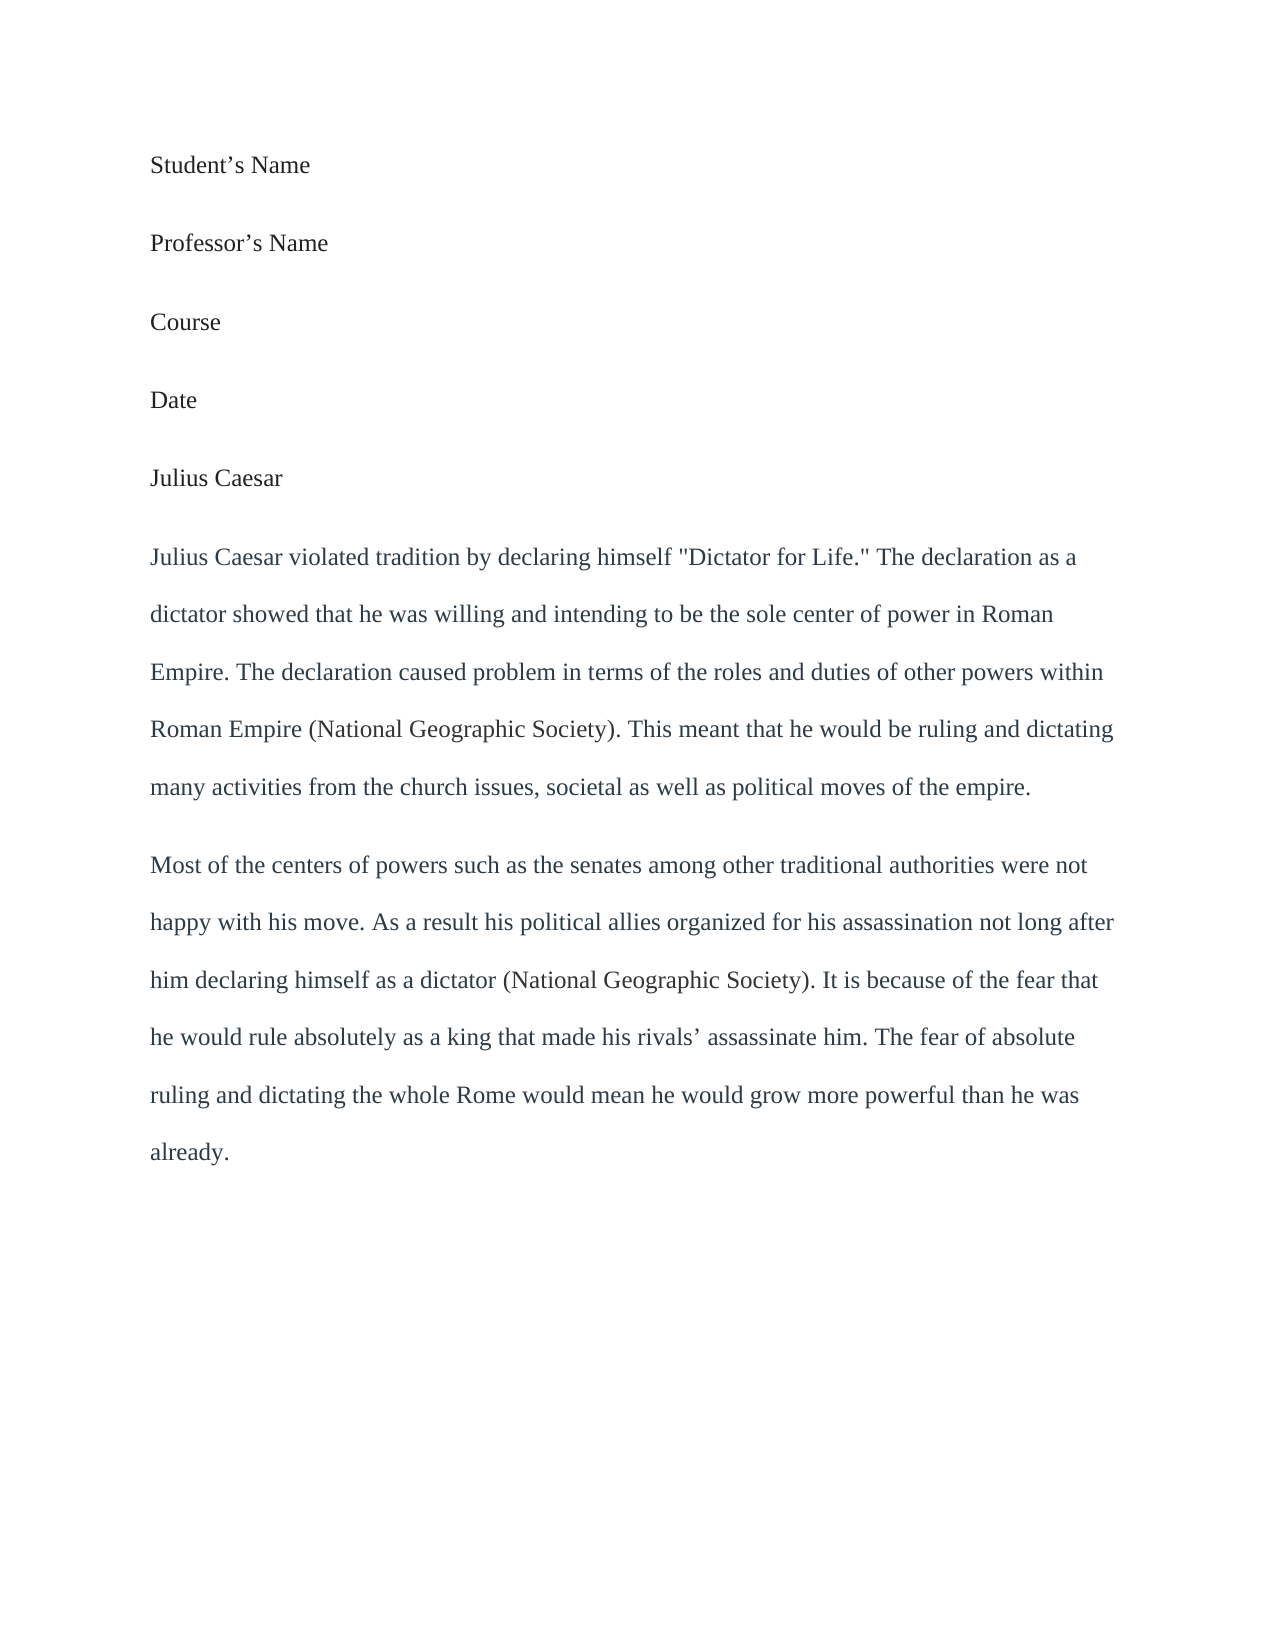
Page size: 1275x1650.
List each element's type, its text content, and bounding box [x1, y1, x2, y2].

text Course [150, 307, 1125, 335]
text Julius Caesar violated tradition by declaring himself "Dictator for Life." The declaration as a dictator showed that he was willing and intending to be the sole center of power in Roman Empire. The declaration caused problem in terms of the roles and duties of other powers within Roman Empire (National Geographic Society). This meant that he would be ruling and dictating many activities from the church issues, societal as well as political moves of the empire. [150, 542, 1125, 800]
text Most of the centers of powers such as the senates among other traditional authorities were not happy with his move. As a result his political allies organized for his assassination not long after him declaring himself as a dictator (National Geographic Society). It is because of the fear that he would rule absolutely as a king that made his rivals’ assassinate him. The fear of absolute ruling and dictating the whole Rome would mean he would grow more powerful than he was already. [150, 850, 1125, 1166]
text Professor’s Name [150, 228, 1125, 257]
text Student’s Name [150, 150, 1125, 179]
text Date [150, 385, 1125, 414]
text Julius Caesar [150, 463, 1125, 492]
